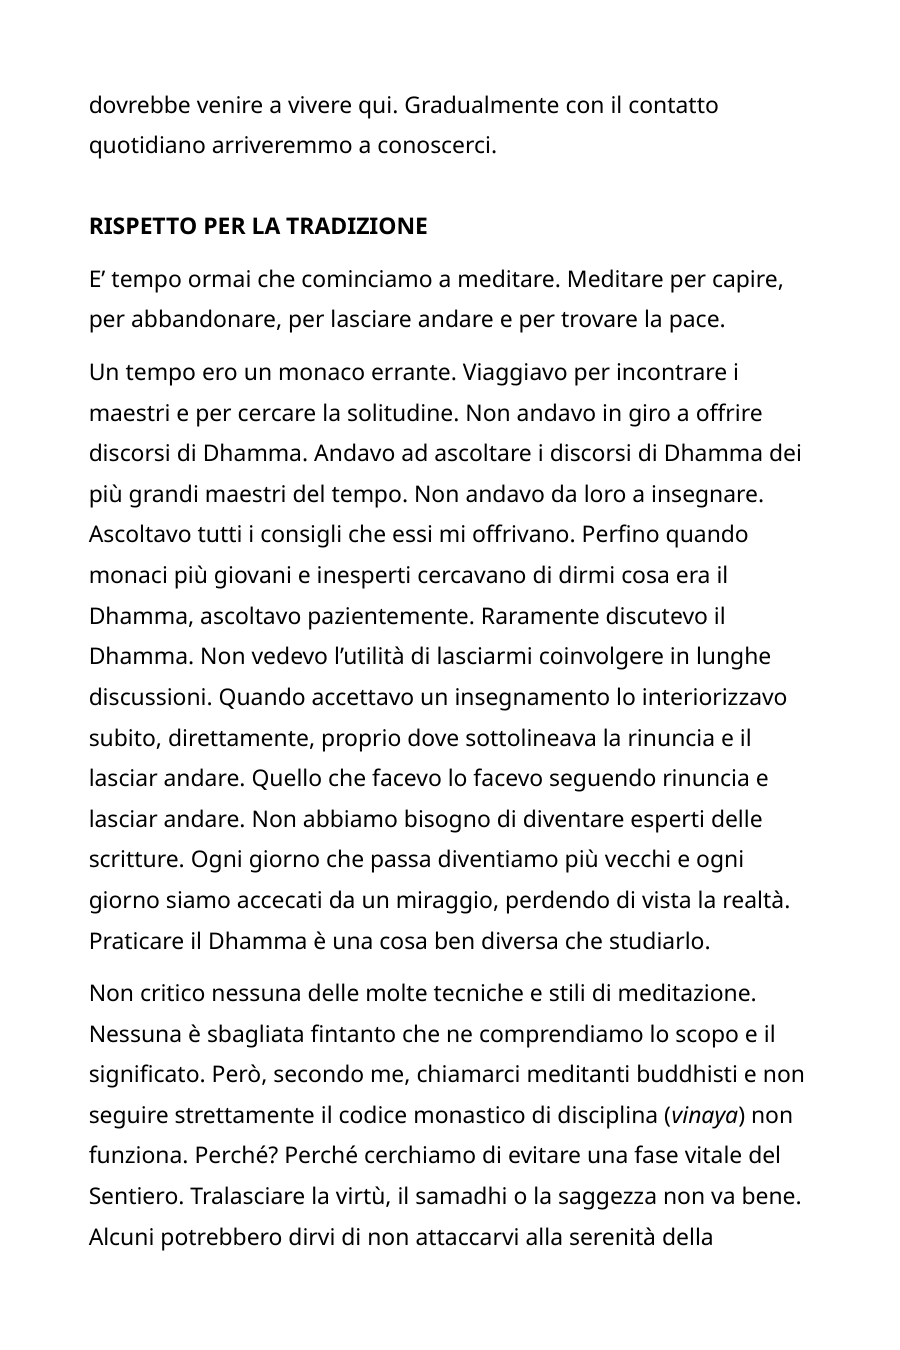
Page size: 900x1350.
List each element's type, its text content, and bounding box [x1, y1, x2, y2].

text dovrebbe venire a vivere qui. Gradualmente con il contatto quotidiano arriveremmo a conoscerci. RISPETTO PER LA TRADIZIONE [88, 88, 811, 242]
text Non critico nessuna delle molte tecniche e stili di meditazione. Nessuna è sbagliata fintanto che ne comprendiamo lo scopo e il significato. Però, secondo me, chiamarci meditanti buddhisti e non seguire strettamente il codice monastico di disciplina (vinaya) non funziona. Perché? Perché cerchiamo di evitare una fase vitale del Sentiero. Tralasciare la virtù, il samadhi o la saggezza non va bene. Alcuni potrebbero dirvi di non attaccarvi alla serenità della [88, 977, 811, 1252]
text Un tempo ero un monaco errante. Viaggiavo per incontrare i maestri e per cercare la solitudine. Non andavo in giro a offrire discorsi di Dhamma. Andavo ad ascoltare i discorsi di Dhamma dei più grandi maestri del tempo. Non andavo da loro a insegnare. Ascoltavo tutti i consigli che essi mi offrivano. Perfino quando monaci più giovani e inesperti cercavano di dirmi cosa era il Dhamma, ascoltavo pazientemente. Raramente discutevo il Dhamma. Non vedevo l’utilità di lasciarmi coinvolgere in lunghe discussioni. Quando accettavo un insegnamento lo interiorizzavo subito, direttamente, proprio dove sottolineava la rinuncia e il lasciar andare. Quello che facevo lo facevo seguendo rinuncia e lasciar andare. Non abbiamo bisogno di diventare esperti delle scritture. Ogni giorno che passa diventiamo più vecchi e ogni giorno siamo accecati da un miraggio, perdendo di vista la realtà. Praticare il Dhamma è una cosa ben diversa che studiarlo. [88, 356, 811, 956]
text E’ tempo ormai che cominciamo a meditare. Meditare per capire, per abbandonare, per lasciare andare e per trovare la pace. [88, 263, 811, 335]
